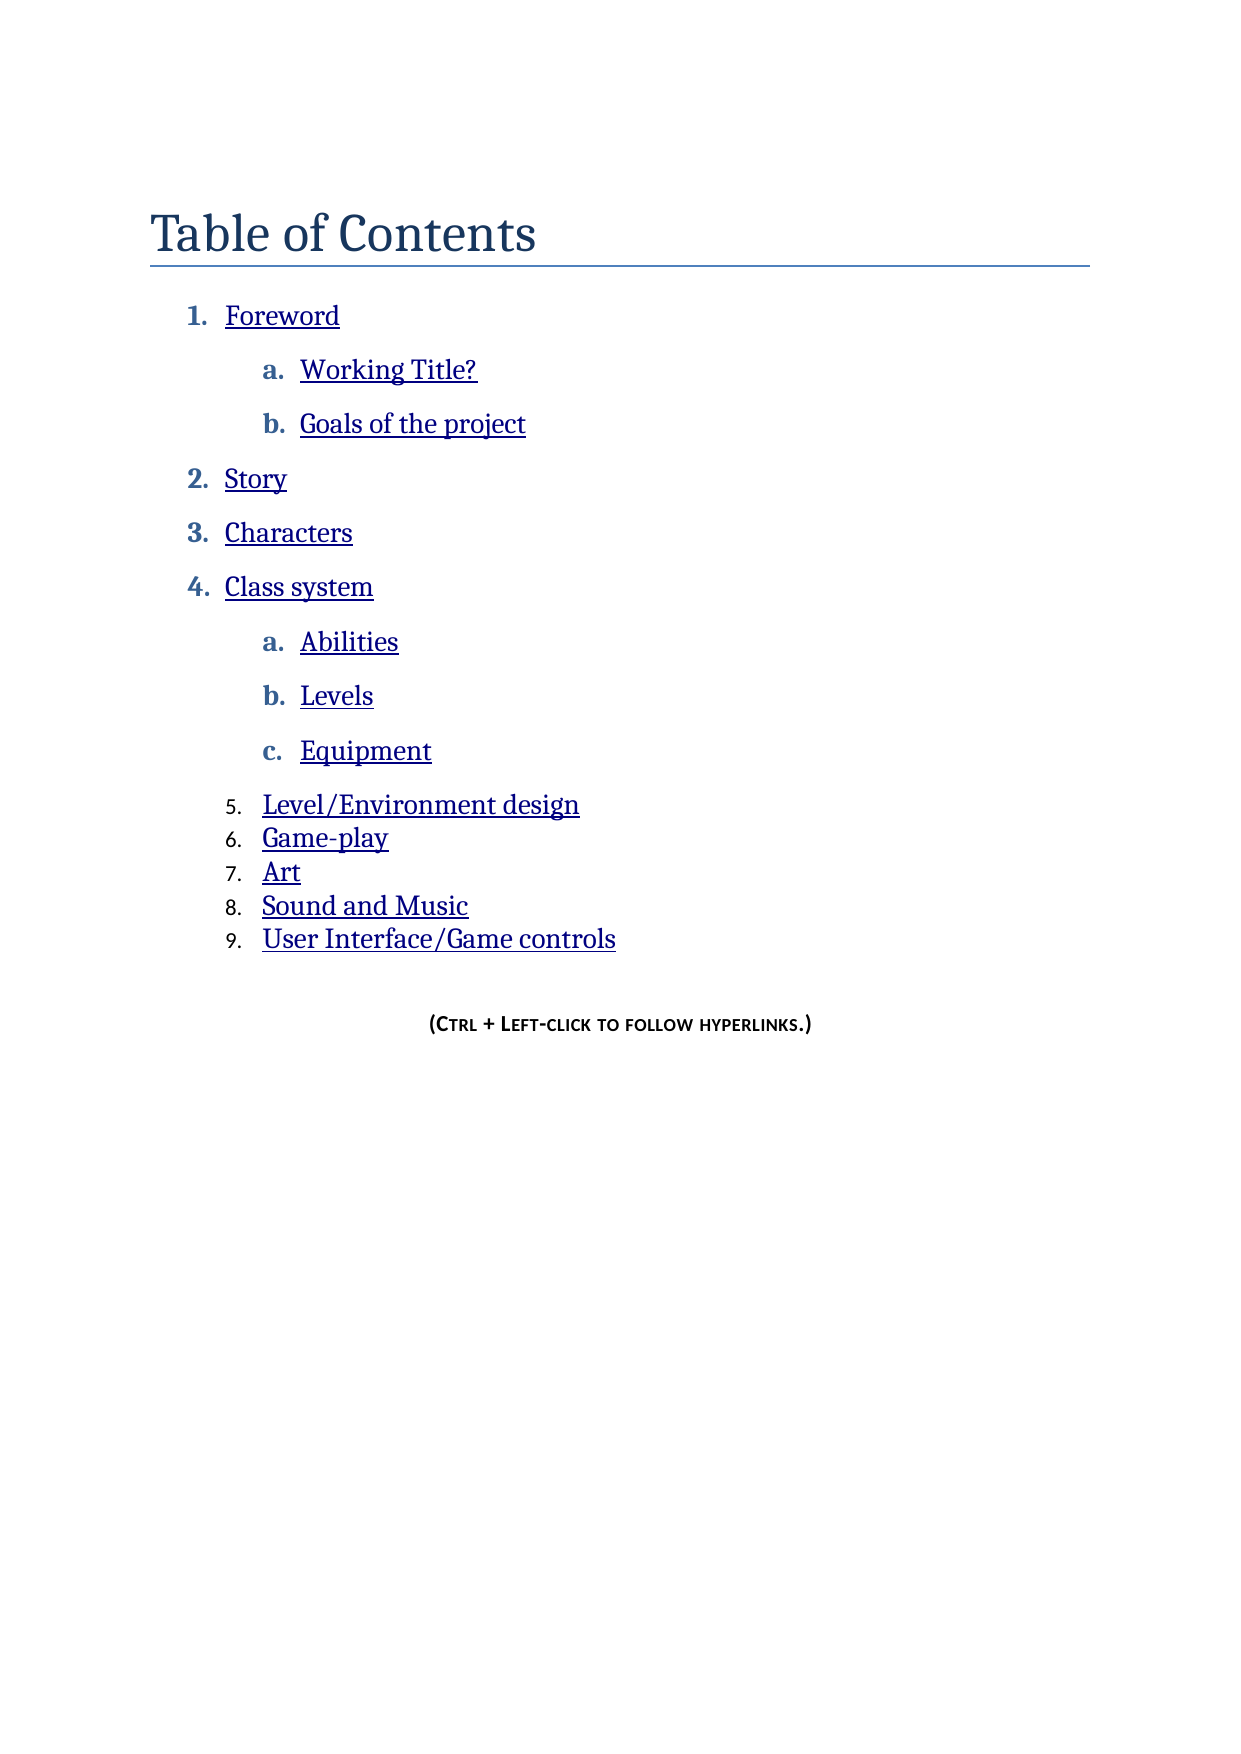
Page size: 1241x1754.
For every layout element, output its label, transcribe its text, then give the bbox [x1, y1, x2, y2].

subtitle Story [187, 462, 1090, 495]
list User Interface/Game controls [225, 922, 1090, 956]
subtitle Levels [262, 679, 1090, 713]
subtitle Characters [187, 516, 1090, 550]
text (Ctrl + Left-click to follow hyperlinks.) [150, 1009, 1090, 1037]
subtitle Equipment [262, 734, 1090, 767]
list Game-play [225, 822, 1090, 855]
subtitle Class system [187, 571, 1090, 604]
title Table of Contents [150, 203, 1090, 265]
list Level/Environment design [225, 788, 1090, 822]
subtitle Abilities [262, 625, 1090, 658]
subtitle Working Title? [262, 353, 1090, 387]
list Sound and Music [225, 889, 1090, 922]
subtitle Foreword [187, 299, 1090, 332]
subtitle Goals of the project [262, 407, 1090, 441]
list Art [225, 855, 1090, 889]
